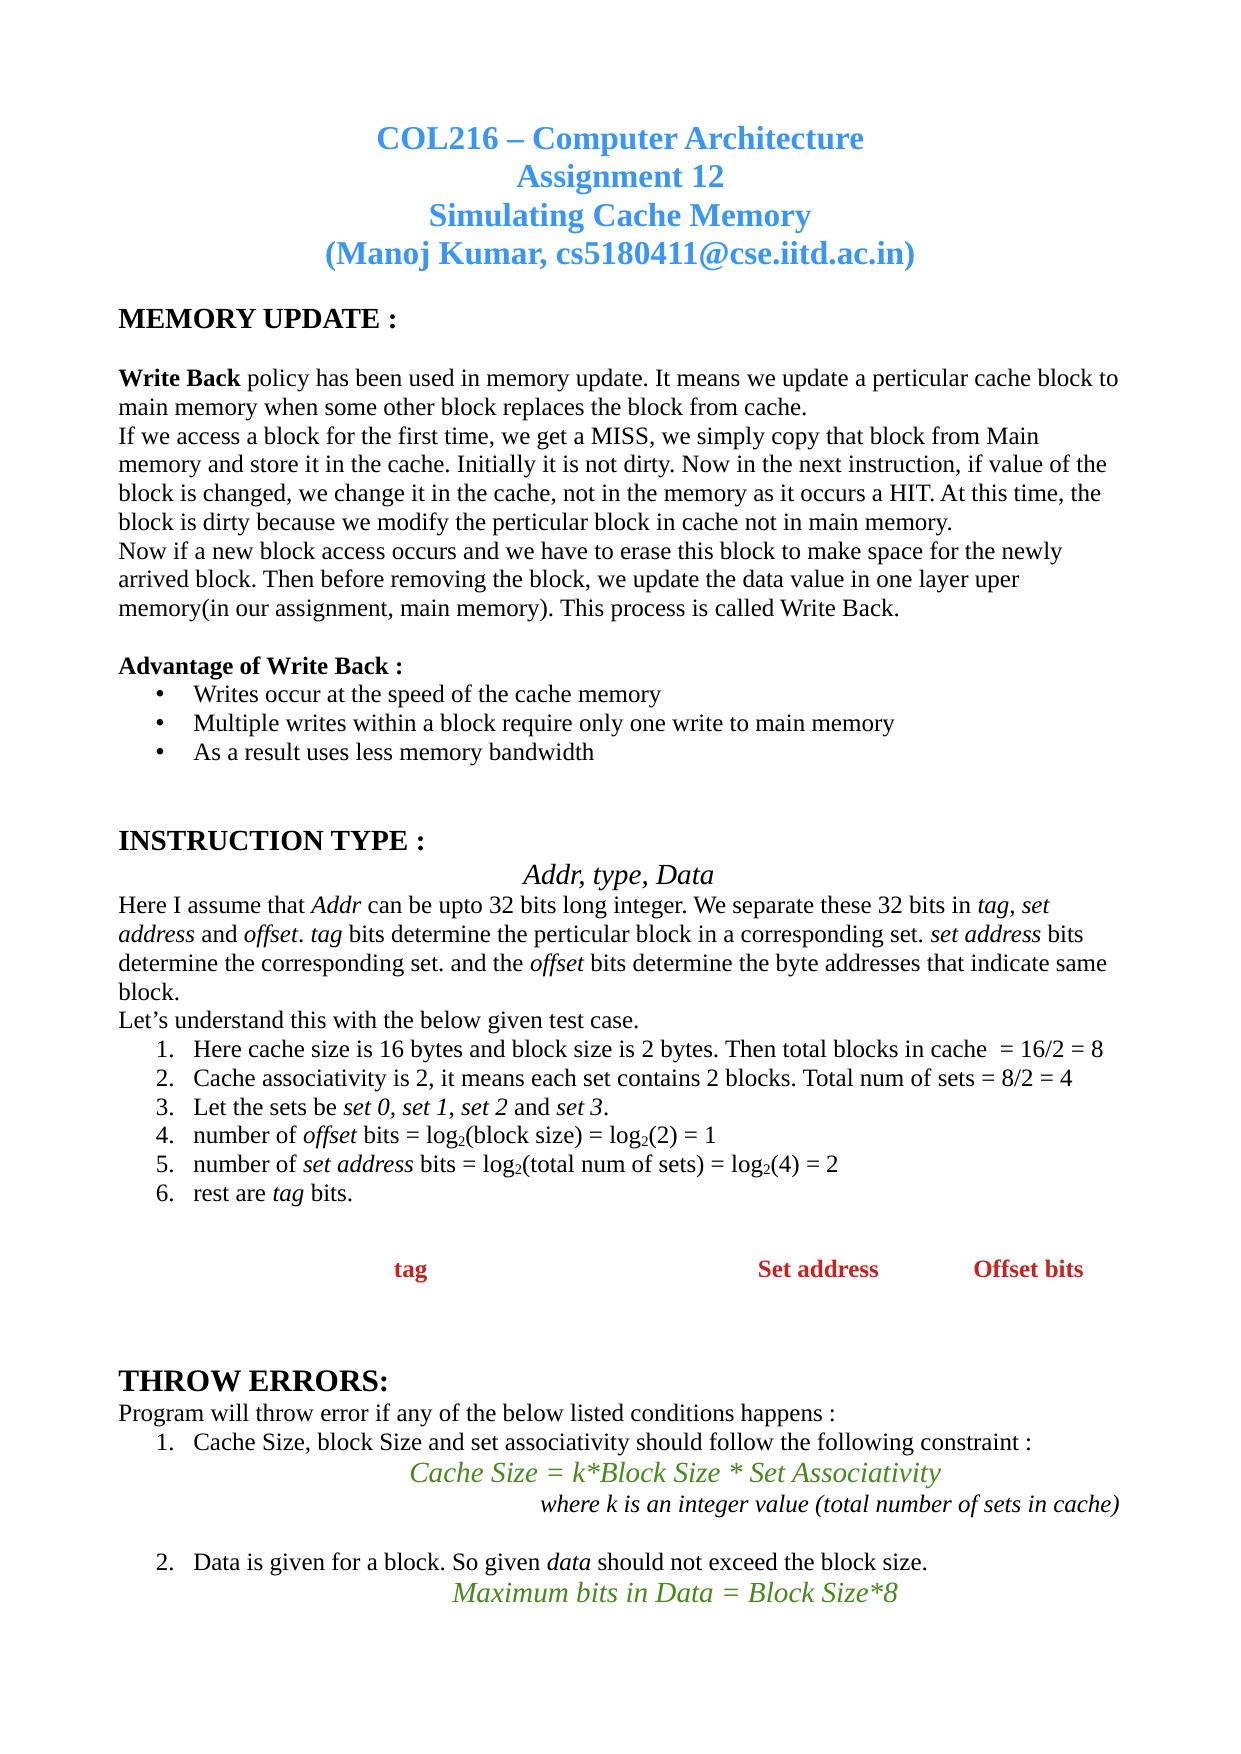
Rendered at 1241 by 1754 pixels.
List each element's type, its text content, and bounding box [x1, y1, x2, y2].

text Advantage of Write Back : [118, 651, 1122, 679]
table_header Offset bits [934, 1225, 1123, 1314]
text THROW ERRORS: [118, 1362, 1122, 1398]
text If we access a block for the first time, we get a MISS, we simply copy that block from Main memory and store it in the cache. Initially it is not dirty. Now in the next instruction, if value of the block is changed, we change it in the cache, not in the memory as it occurs a HIT. At this time, the block is dirty because we modify the perticular block in cache not in main memory. [118, 421, 1122, 536]
list Maximum bits in Data = Block Size*8 [193, 1575, 1122, 1609]
list Here cache size is 16 bytes and block size is 2 bytes. Then total blocks in cache = 16/2 = 8 [156, 1034, 1122, 1063]
table_header Set address [703, 1225, 934, 1314]
list Cache associativity is 2, it means each set contains 2 blocks. Total num of sets = 8/2 = 4 [156, 1063, 1122, 1092]
list Data is given for a block. So given data should not exceed the block size. [156, 1547, 1122, 1575]
list Let the sets be set 0, set 1, set 2 and set 3. [156, 1092, 1122, 1120]
list number of offset bits = log2(block size) = log2(2) = 1 [156, 1120, 1122, 1149]
list Multiple writes within a block require only one write to main memory [156, 708, 1122, 737]
text Addr, type, Data [118, 857, 1122, 890]
list Writes occur at the speed of the cache memory [156, 679, 1122, 708]
list number of set address bits = log2(total num of sets) = log2(4) = 2 [156, 1149, 1122, 1178]
list As a result uses less memory bandwidth [156, 737, 1122, 766]
text Let’s understand this with the below given test case. [118, 1005, 1122, 1034]
list rest are tag bits. [156, 1178, 1122, 1207]
list where k is an integer value (total number of sets in cache) [193, 1489, 1122, 1518]
text Here I assume that Addr can be upto 32 bits long integer. We separate these 32 bits in tag, set address and offset. tag bits determine the perticular block in a corresponding set. set address bits determine the corresponding set. and the offset bits determine the byte addresses that indicate same block. [118, 890, 1122, 1005]
text MEMORY UPDATE : [118, 301, 1122, 334]
text Write Back policy has been used in memory update. It means we update a perticular cache block to main memory when some other block replaces the block from cache. [118, 363, 1122, 421]
text Now if a new block access occurs and we have to erase this block to make space for the newly arrived block. Then before removing the block, we update the data value in one layer uper memory(in our assignment, main memory). This process is called Write Back. [118, 536, 1122, 622]
list Cache Size, block Size and set associativity should follow the following constraint : [156, 1427, 1122, 1456]
list Cache Size = k*Block Size * Set Associativity [193, 1456, 1122, 1489]
text Program will throw error if any of the below listed conditions happens : [118, 1398, 1122, 1427]
table_header tag [118, 1225, 702, 1314]
text INSTRUCTION TYPE : [118, 823, 1122, 857]
